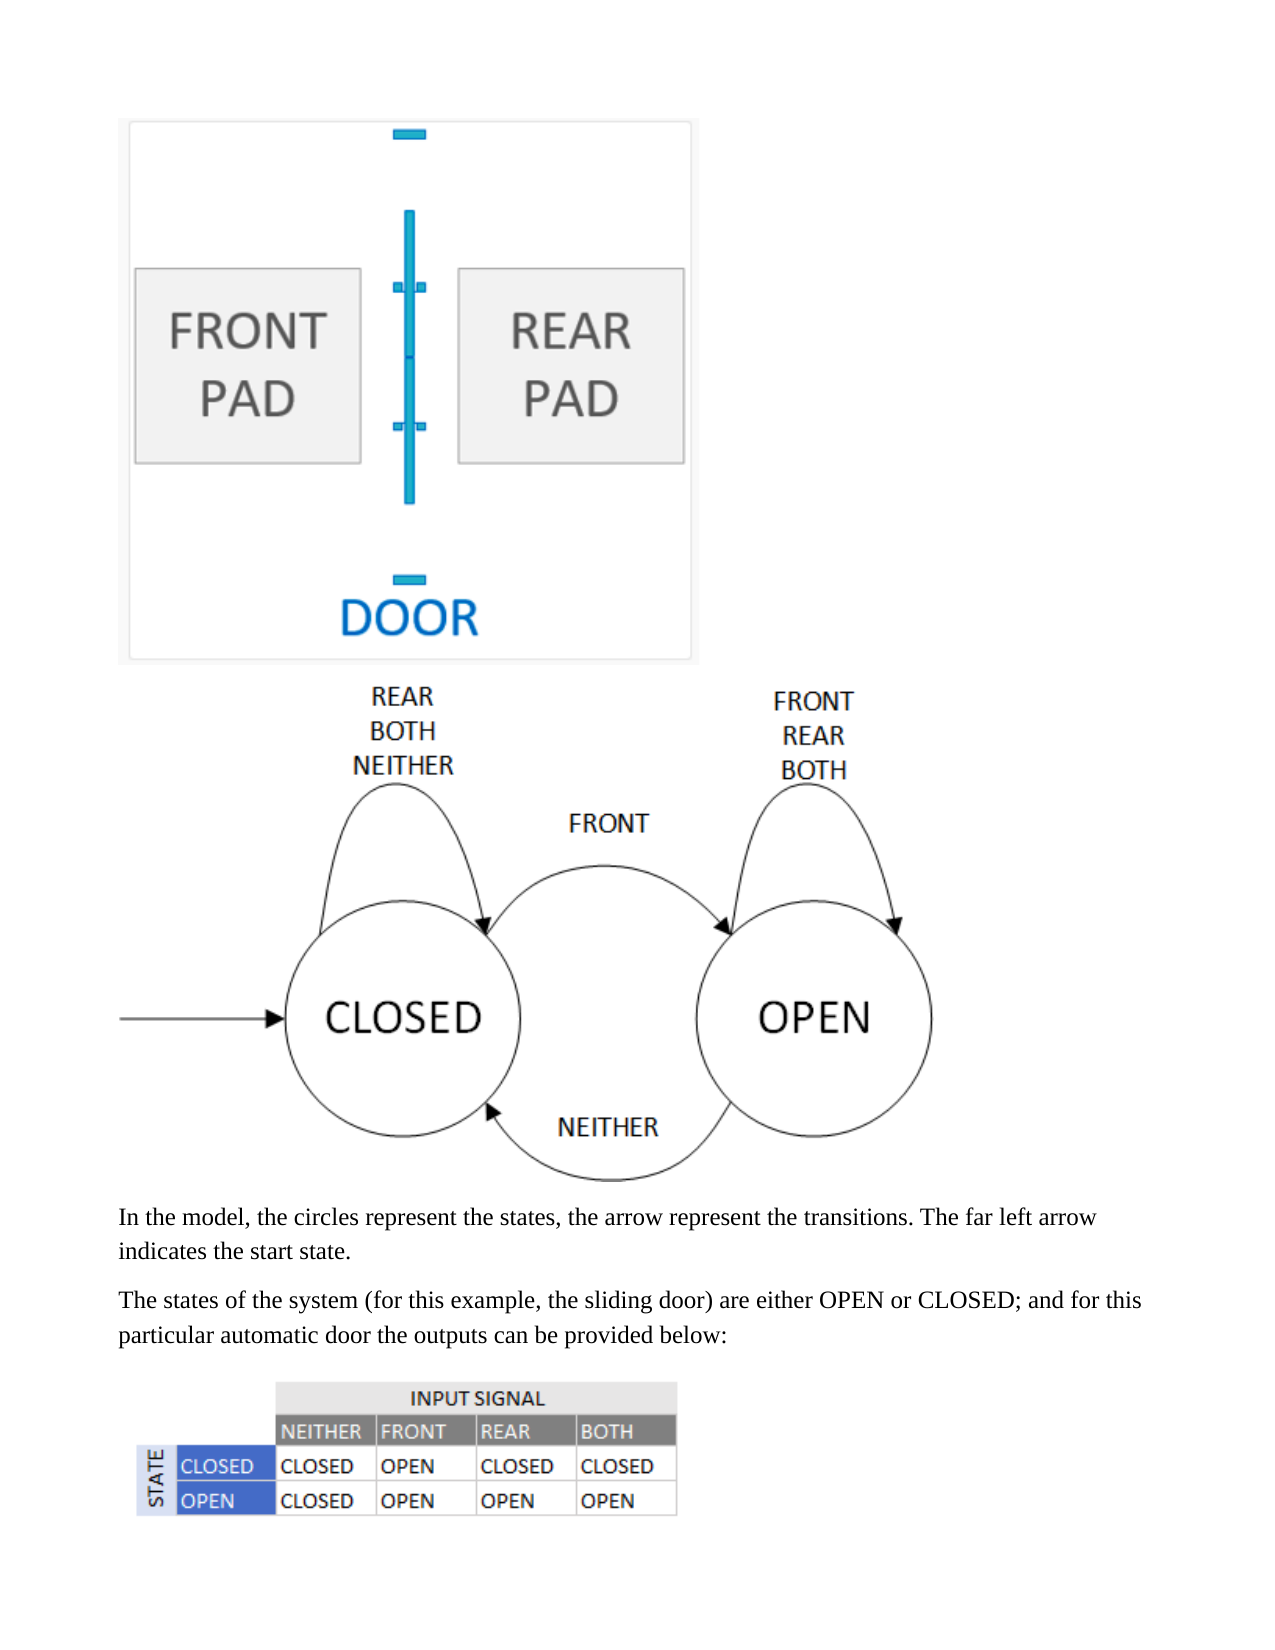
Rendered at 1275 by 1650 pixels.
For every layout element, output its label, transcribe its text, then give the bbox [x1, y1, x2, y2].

picture [118, 1369, 698, 1532]
text In the model, the circles represent the states, the arrow represent the transitions. The far left arrow indicates the start state. [118, 1202, 1157, 1265]
picture [118, 118, 700, 665]
picture [118, 670, 934, 1182]
text The states of the system (for this example, the sliding door) are either OPEN or CLOSED; and for this particular automatic door the outputs can be provided below: [118, 1286, 1157, 1349]
